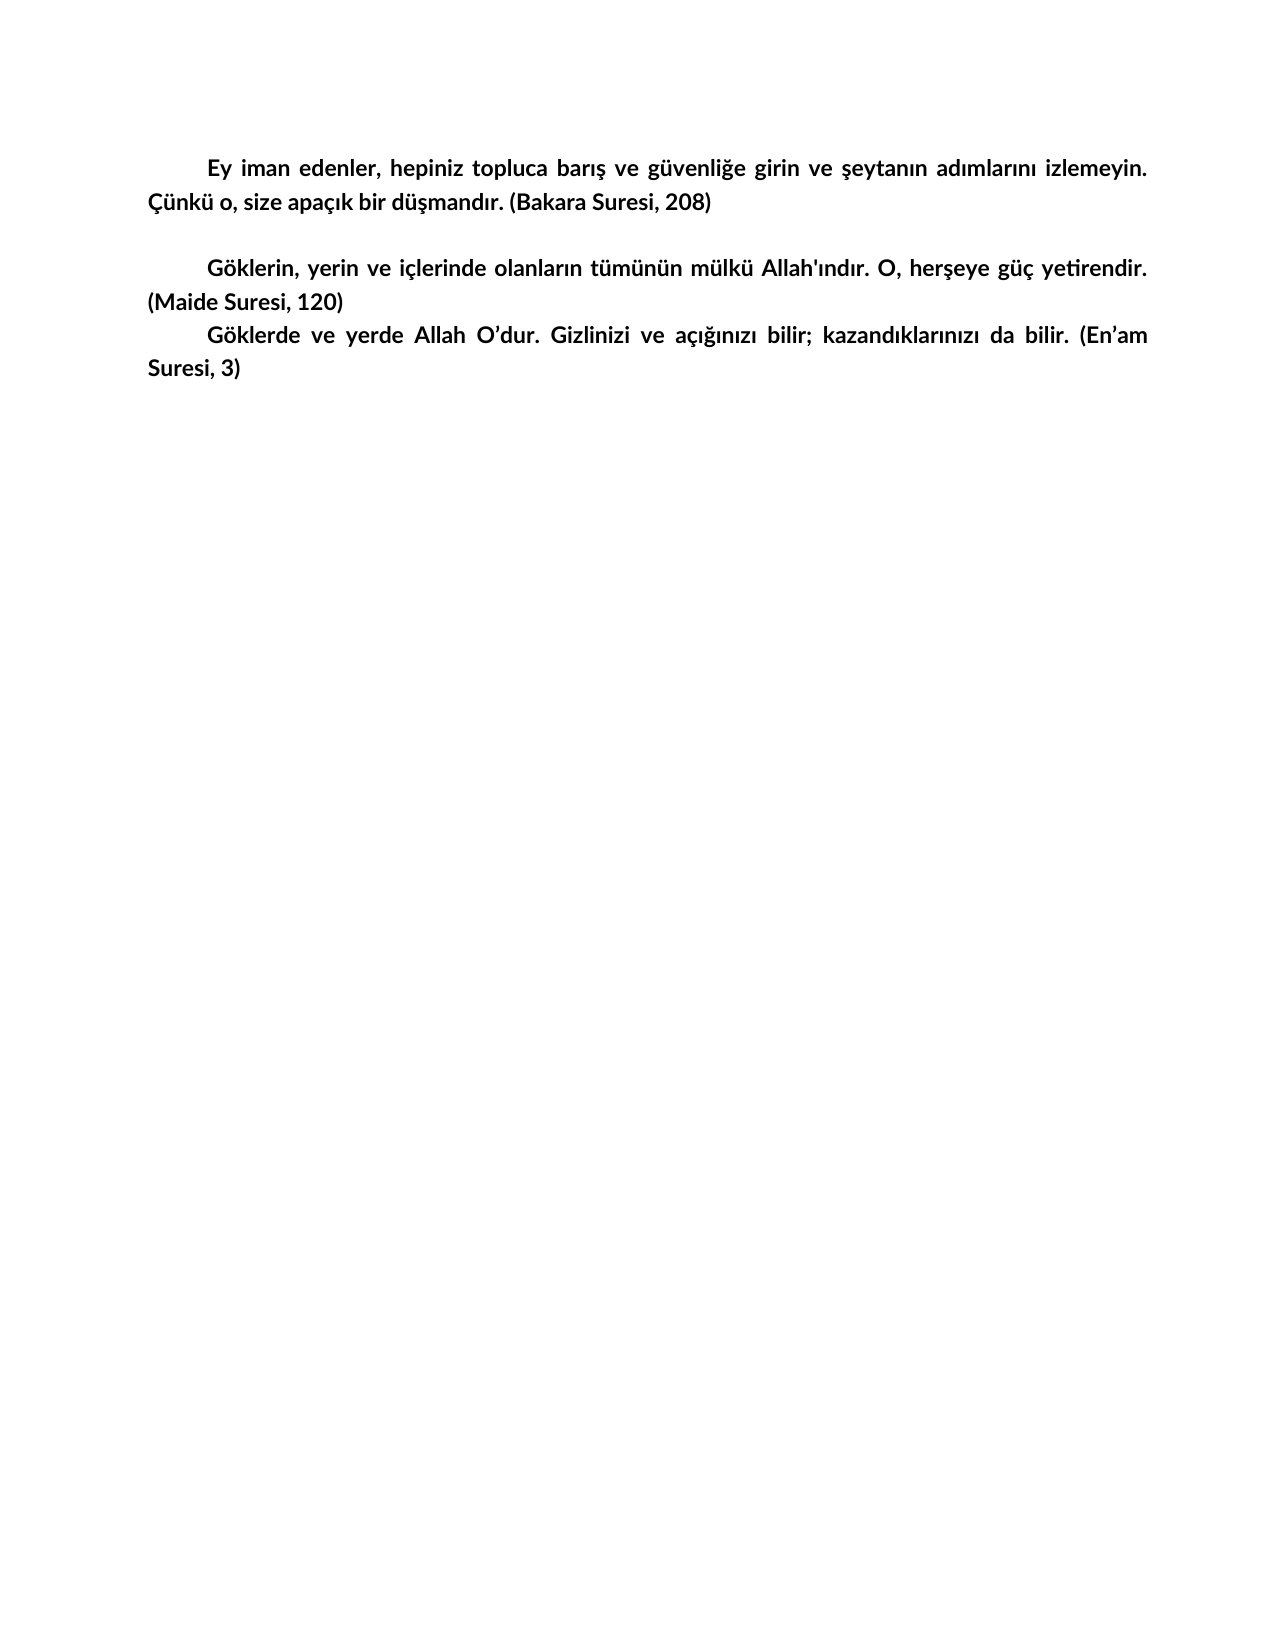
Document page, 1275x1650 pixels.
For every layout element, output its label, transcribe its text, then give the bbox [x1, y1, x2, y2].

text Ey iman edenler, hepiniz topluca barış ve güvenliğe girin ve şeytanın adımlarını izlemeyin. Çünkü o, size apaçık bir düşmandır. (Bakara Suresi, 208) [148, 150, 1149, 217]
text Göklerin, yerin ve içlerinde olanların tümünün mülkü Allah'ındır. O, herşeye güç yetirendir. (Maide Suresi, 120) [148, 250, 1149, 317]
text Göklerde ve yerde Allah O’dur. Gizlinizi ve açığınızı bilir; kazandıklarınızı da bilir. (En’am Suresi, 3) [148, 317, 1149, 383]
